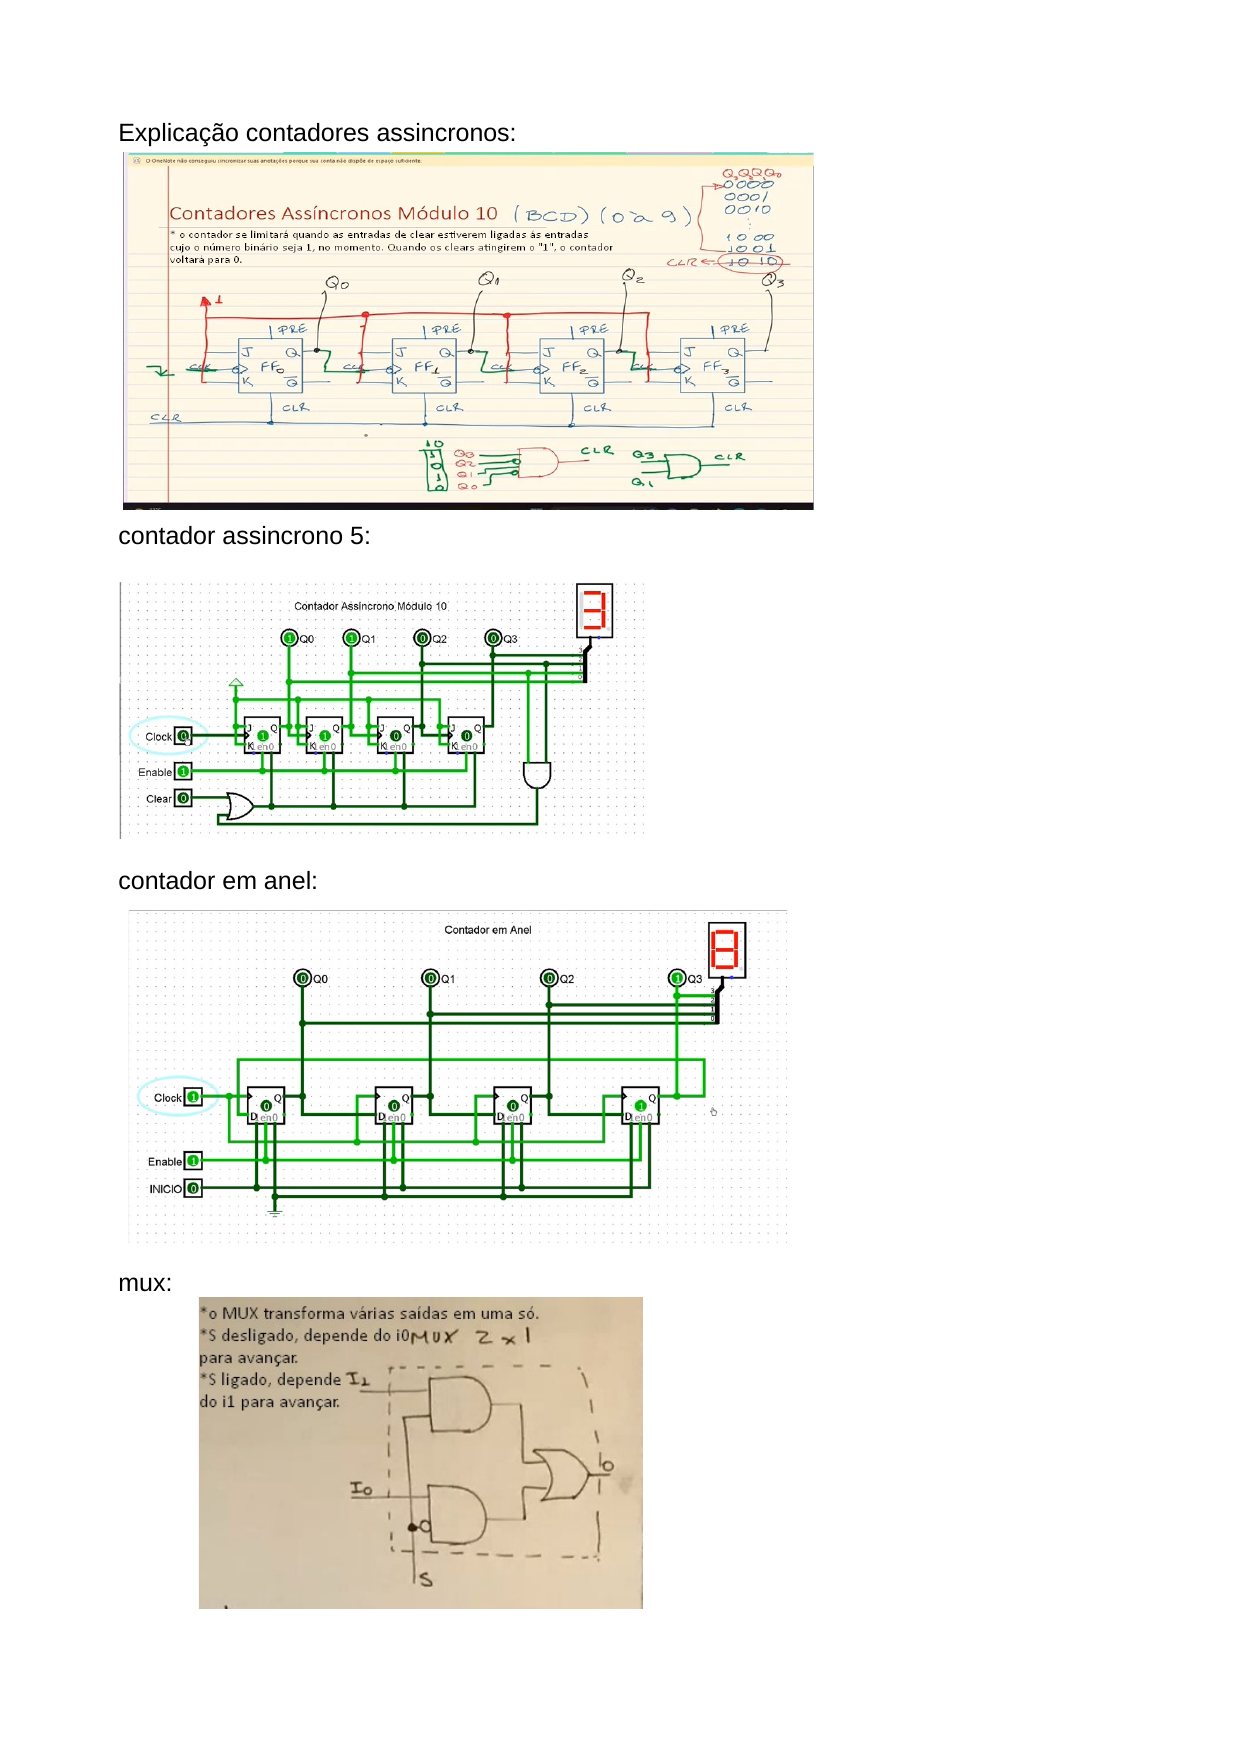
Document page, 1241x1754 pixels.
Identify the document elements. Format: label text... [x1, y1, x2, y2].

picture [198, 1297, 643, 1609]
picture [119, 582, 646, 839]
text Explicação contadores assincronos: [118, 118, 1122, 147]
text mux: [118, 1268, 1122, 1297]
picture [123, 152, 814, 510]
picture [128, 910, 788, 1243]
text contador assincrono 5: [118, 521, 1122, 549]
text contador em anel: [118, 866, 1122, 894]
